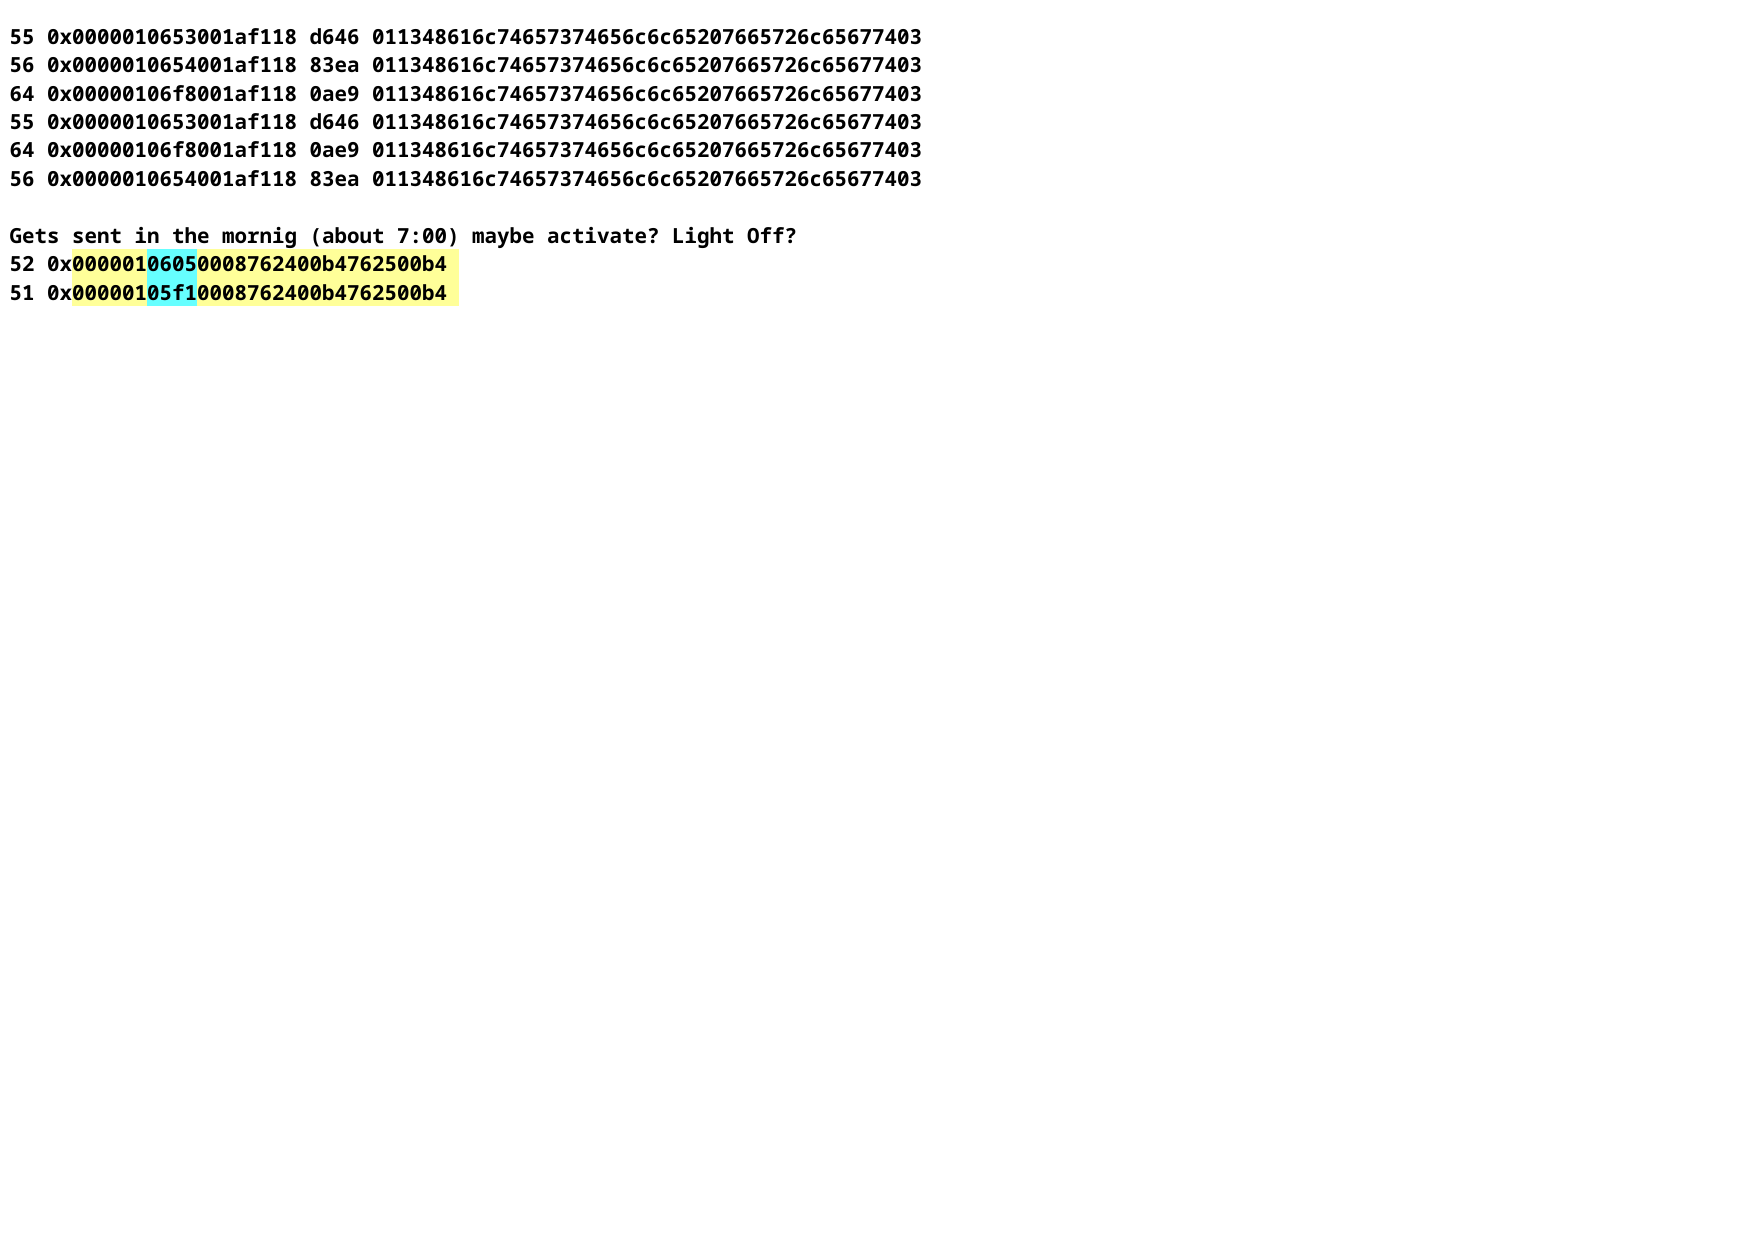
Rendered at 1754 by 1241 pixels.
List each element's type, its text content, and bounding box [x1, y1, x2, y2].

text 64 0x00000106f8001af118 0ae9 011348616c74657374656c6c65207665726c65677403 [9, 136, 1754, 164]
text Gets sent in the mornig (about 7:00) maybe activate? Light Off? [9, 221, 1754, 249]
text 52 0x00000106050008762400b4762500b4 [9, 249, 1754, 278]
text 56 0x0000010654001af118 83ea 011348616c74657374656c6c65207665726c65677403 [9, 50, 1754, 79]
text 51 0x00000105f10008762400b4762500b4 [9, 278, 1754, 306]
text 55 0x0000010653001af118 d646 011348616c74657374656c6c65207665726c65677403 [9, 22, 1754, 50]
text 55 0x0000010653001af118 d646 011348616c74657374656c6c65207665726c65677403 [9, 107, 1754, 136]
text 64 0x00000106f8001af118 0ae9 011348616c74657374656c6c65207665726c65677403 [9, 79, 1754, 107]
text 56 0x0000010654001af118 83ea 011348616c74657374656c6c65207665726c65677403 [9, 164, 1754, 192]
